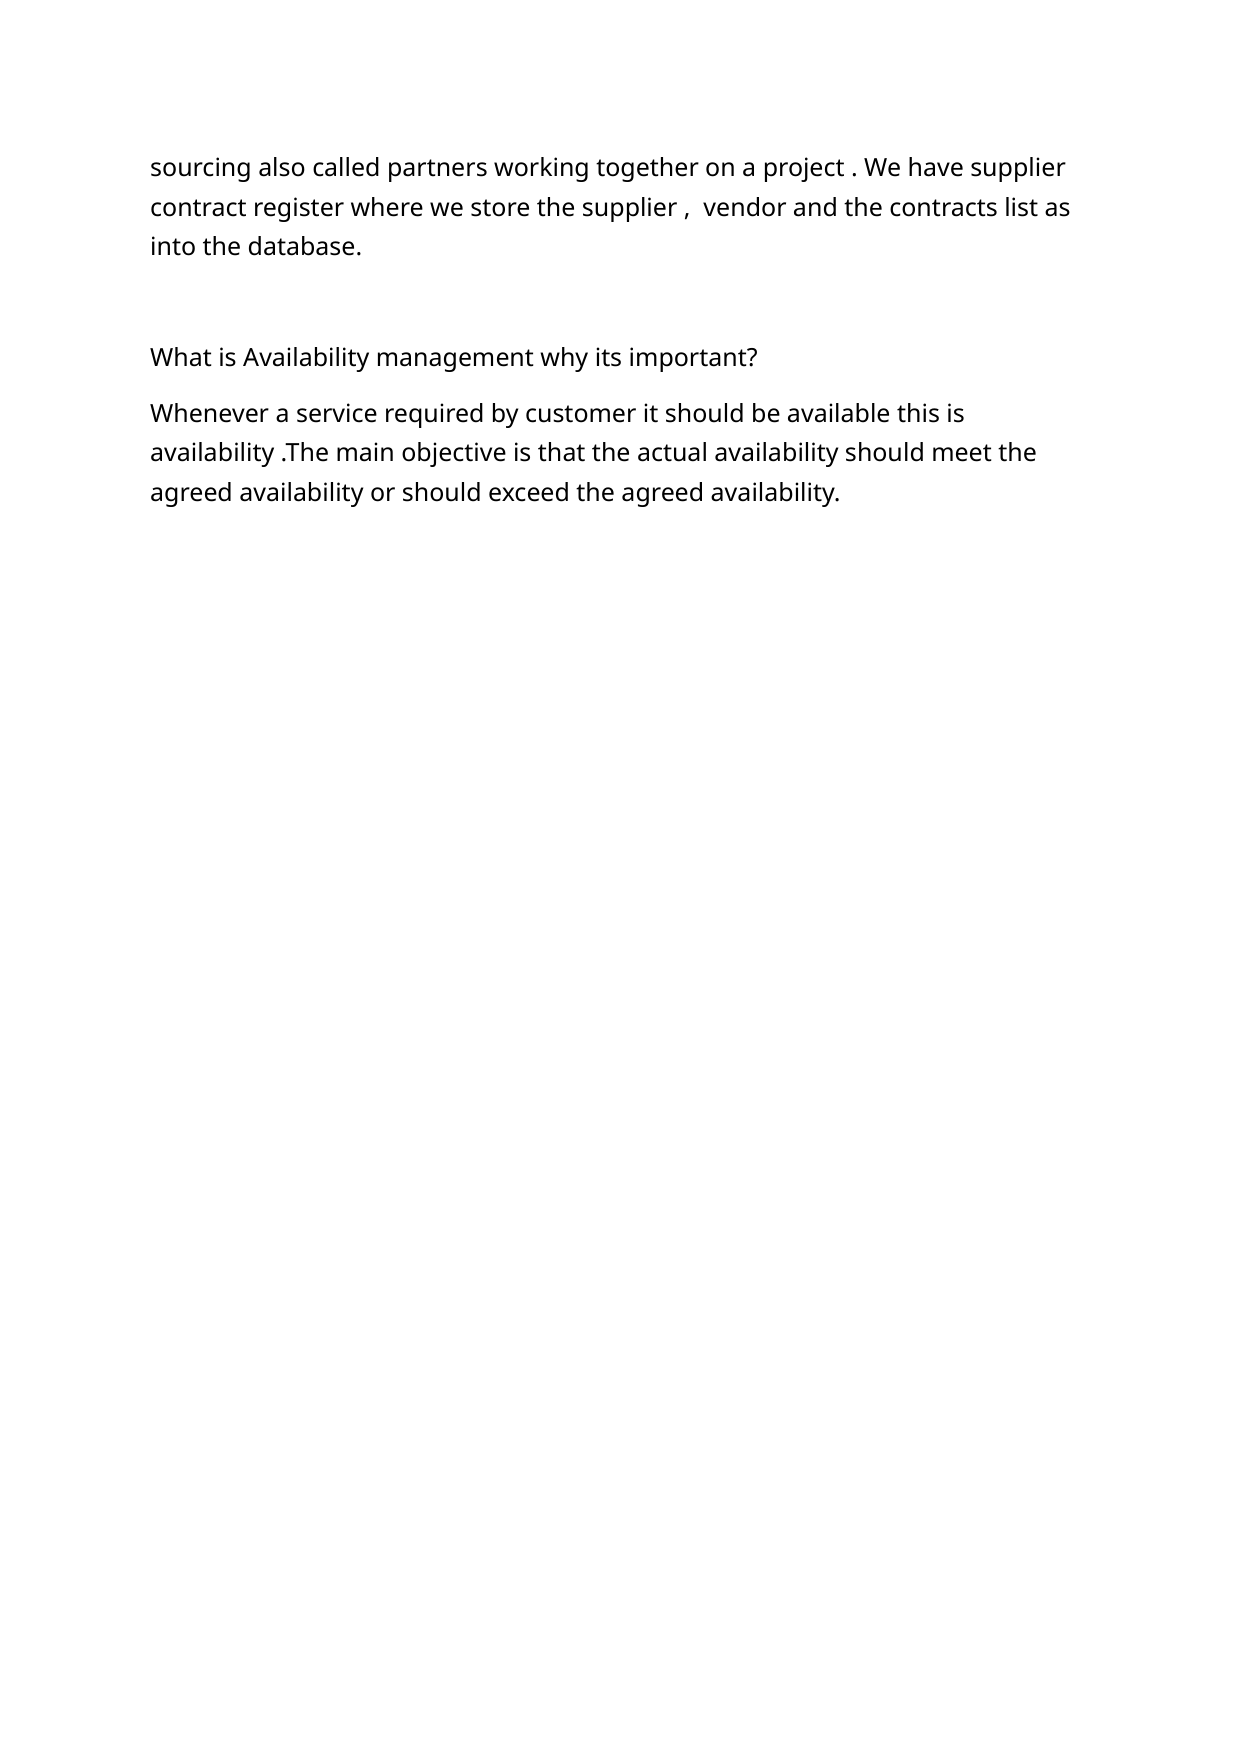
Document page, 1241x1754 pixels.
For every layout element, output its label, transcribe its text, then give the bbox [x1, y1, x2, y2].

text sourcing also called partners working together on a project . We have supplier contract register where we store the supplier , vendor and the contracts list as into the database. [150, 150, 1090, 262]
text What is Availability management why its important? [150, 340, 1090, 374]
text Whenever a service required by customer it should be available this is availability .The main objective is that the actual availability should meet the agreed availability or should exceed the agreed availability. [150, 396, 1090, 508]
